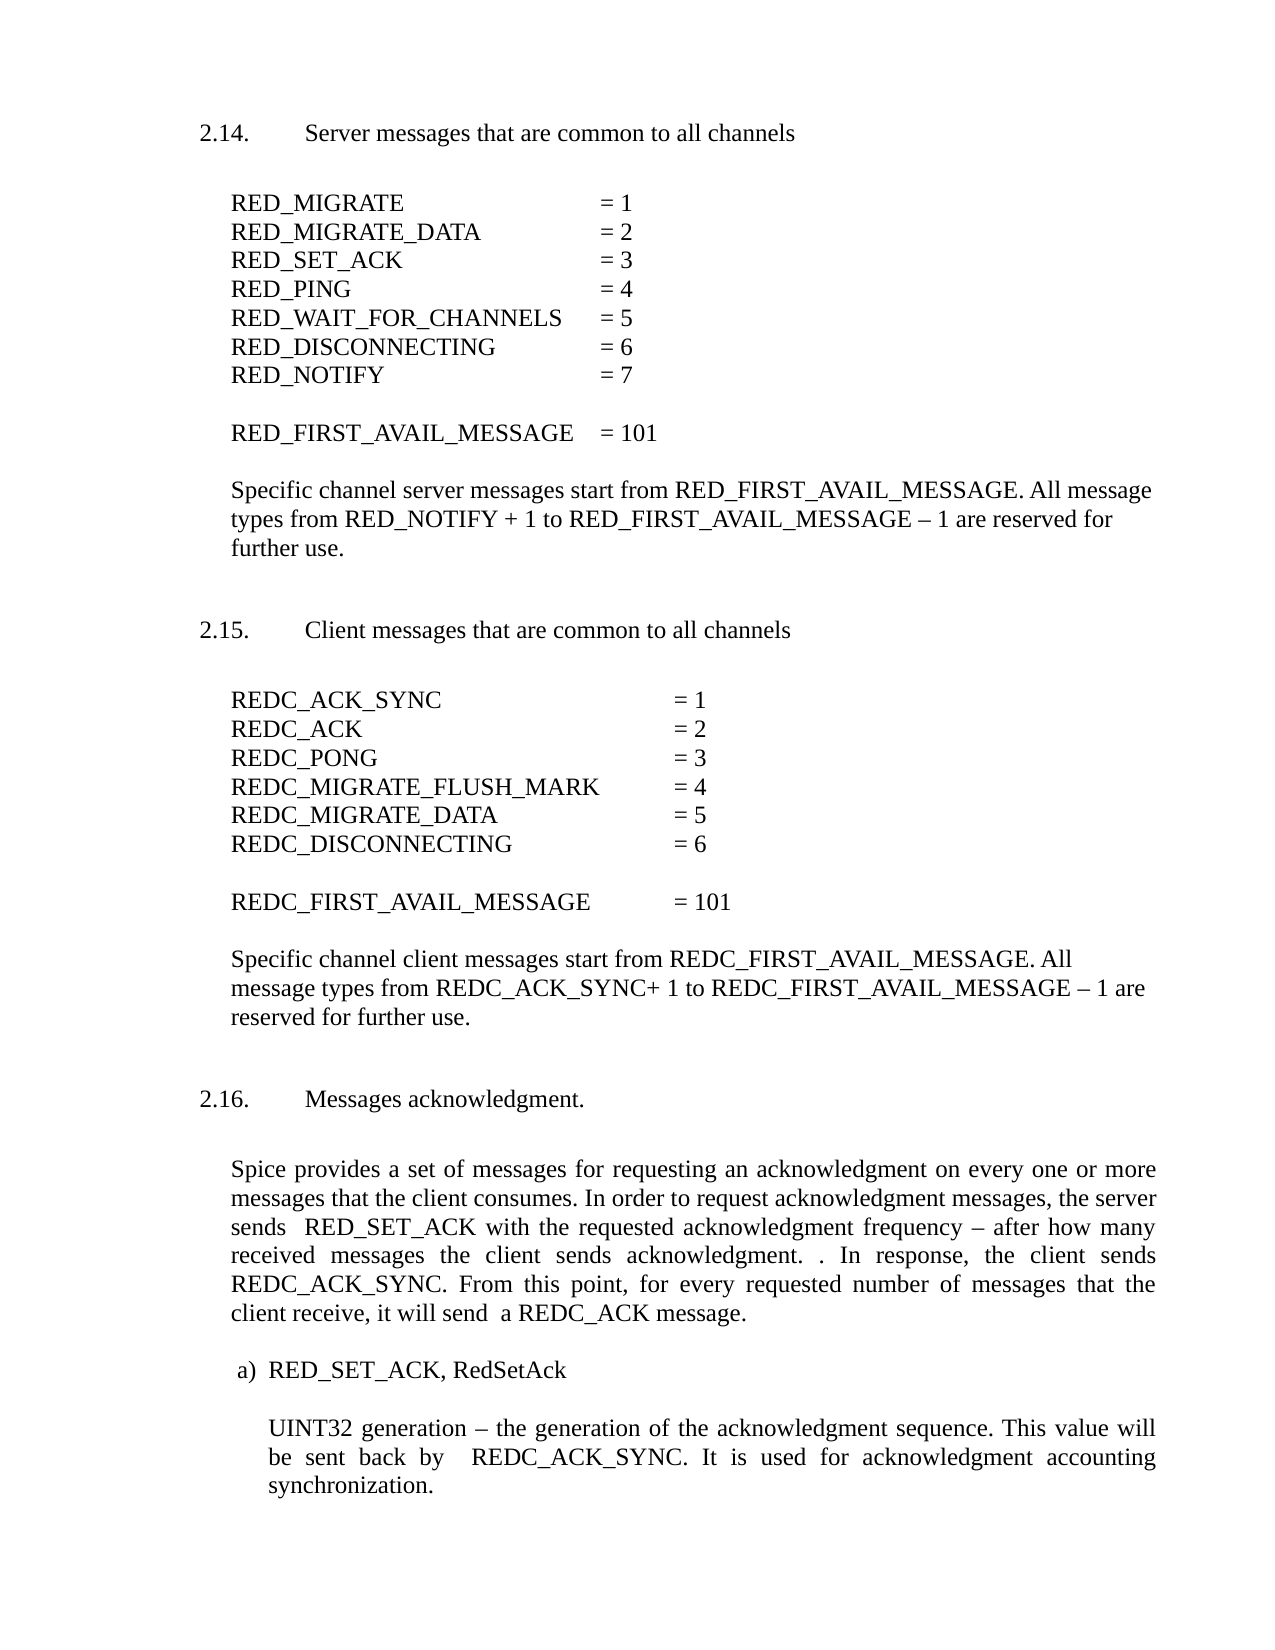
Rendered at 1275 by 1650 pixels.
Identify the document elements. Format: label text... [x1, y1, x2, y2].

subtitle Client messages that are common to all channels [193, 616, 1157, 644]
list REDC_MIGRATE_FLUSH_MARK = 4 [193, 772, 1157, 801]
subtitle Server messages that are common to all channels [193, 118, 1157, 147]
list RED_PING = 4 [193, 274, 1157, 303]
list RED_MIGRATE_DATA = 2 [193, 217, 1157, 246]
list REDC_PONG = 3 [193, 743, 1157, 772]
subtitle Messages acknowledgment. [193, 1084, 1157, 1113]
list REDC_ACK_SYNC = 1 [193, 686, 1157, 714]
list RED_MIGRATE = 1 [193, 188, 1157, 217]
list RED_WAIT_FOR_CHANNELS = 5 [193, 303, 1157, 332]
list Spice provides a set of messages for requesting an acknowledgment on every one or more messages that the client consumes. In order to request acknowledgment messages, the server sends RED_SET_ACK with the requested acknowledgment frequency – after how many received messages the client sends acknowledgment. . In response, the client sends REDC_ACK_SYNC. From this point, for every requested number of messages that the client receive, it will send a REDC_ACK message. [193, 1154, 1157, 1327]
list RED_NOTIFY = 7 [193, 361, 1157, 389]
list REDC_ACK = 2 [193, 714, 1157, 743]
list Specific channel server messages start from RED_FIRST_AVAIL_MESSAGE. All message types from RED_NOTIFY + 1 to RED_FIRST_AVAIL_MESSAGE – 1 are reserved for further use. [193, 476, 1157, 562]
list REDC_FIRST_AVAIL_MESSAGE = 101 [193, 887, 1157, 916]
list RED_SET_ACK, RedSetAck [231, 1356, 1157, 1384]
list REDC_DISCONNECTING = 6 [193, 829, 1157, 858]
list REDC_MIGRATE_DATA = 5 [193, 801, 1157, 829]
list UINT32 generation – the generation of the acknowledgment sequence. This value will be sent back by REDC_ACK_SYNC. It is used for acknowledgment accounting synchronization. [231, 1413, 1157, 1499]
list Specific channel client messages start from REDC_FIRST_AVAIL_MESSAGE. All message types from REDC_ACK_SYNC+ 1 to REDC_FIRST_AVAIL_MESSAGE – 1 are reserved for further use. [193, 944, 1157, 1031]
list RED_SET_ACK = 3 [193, 246, 1157, 274]
list RED_FIRST_AVAIL_MESSAGE = 101 [193, 418, 1157, 447]
list RED_DISCONNECTING = 6 [193, 332, 1157, 361]
